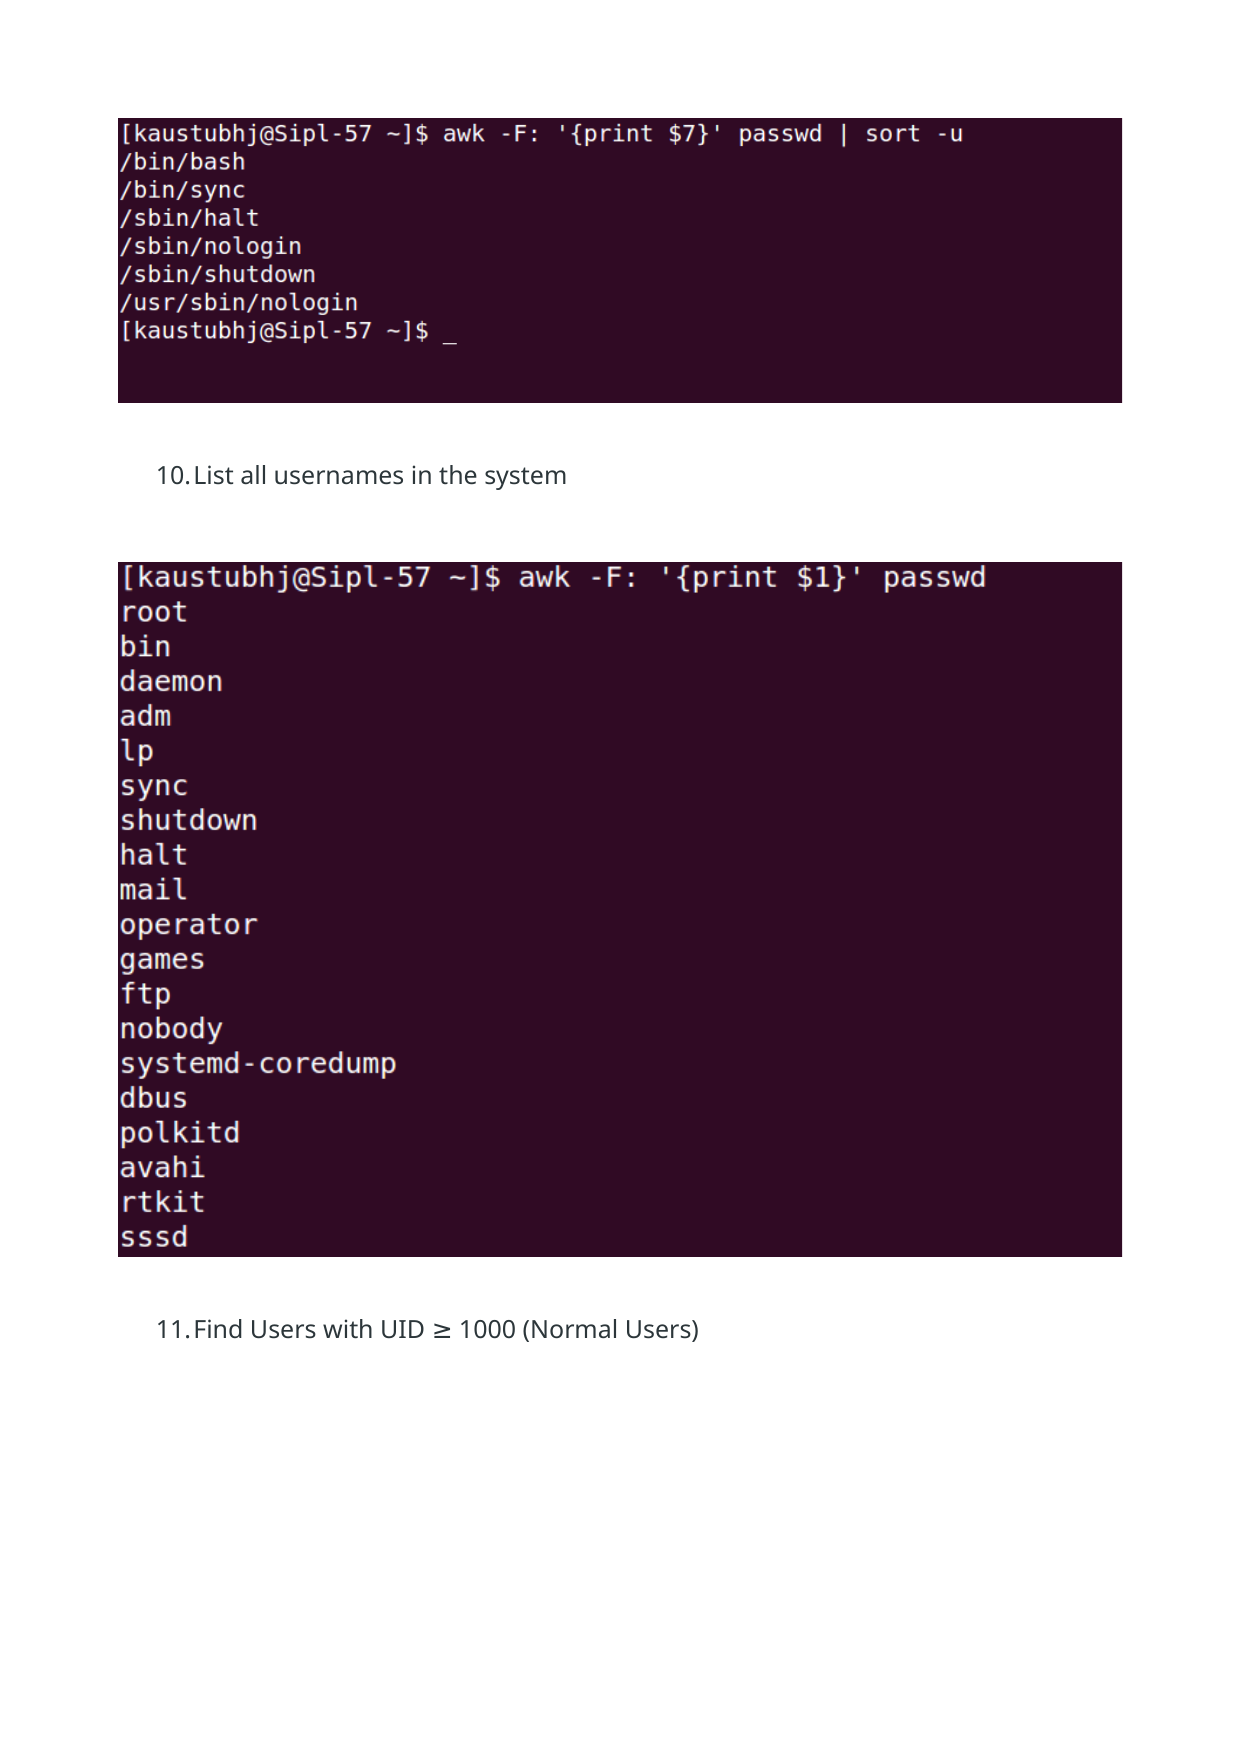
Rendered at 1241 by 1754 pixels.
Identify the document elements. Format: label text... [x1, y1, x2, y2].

picture [118, 118, 1123, 403]
list List all usernames in the system [156, 457, 1122, 492]
picture [118, 562, 1123, 1257]
list Find Users with UID ≥ 1000 (Normal Users) [156, 1312, 1122, 1346]
